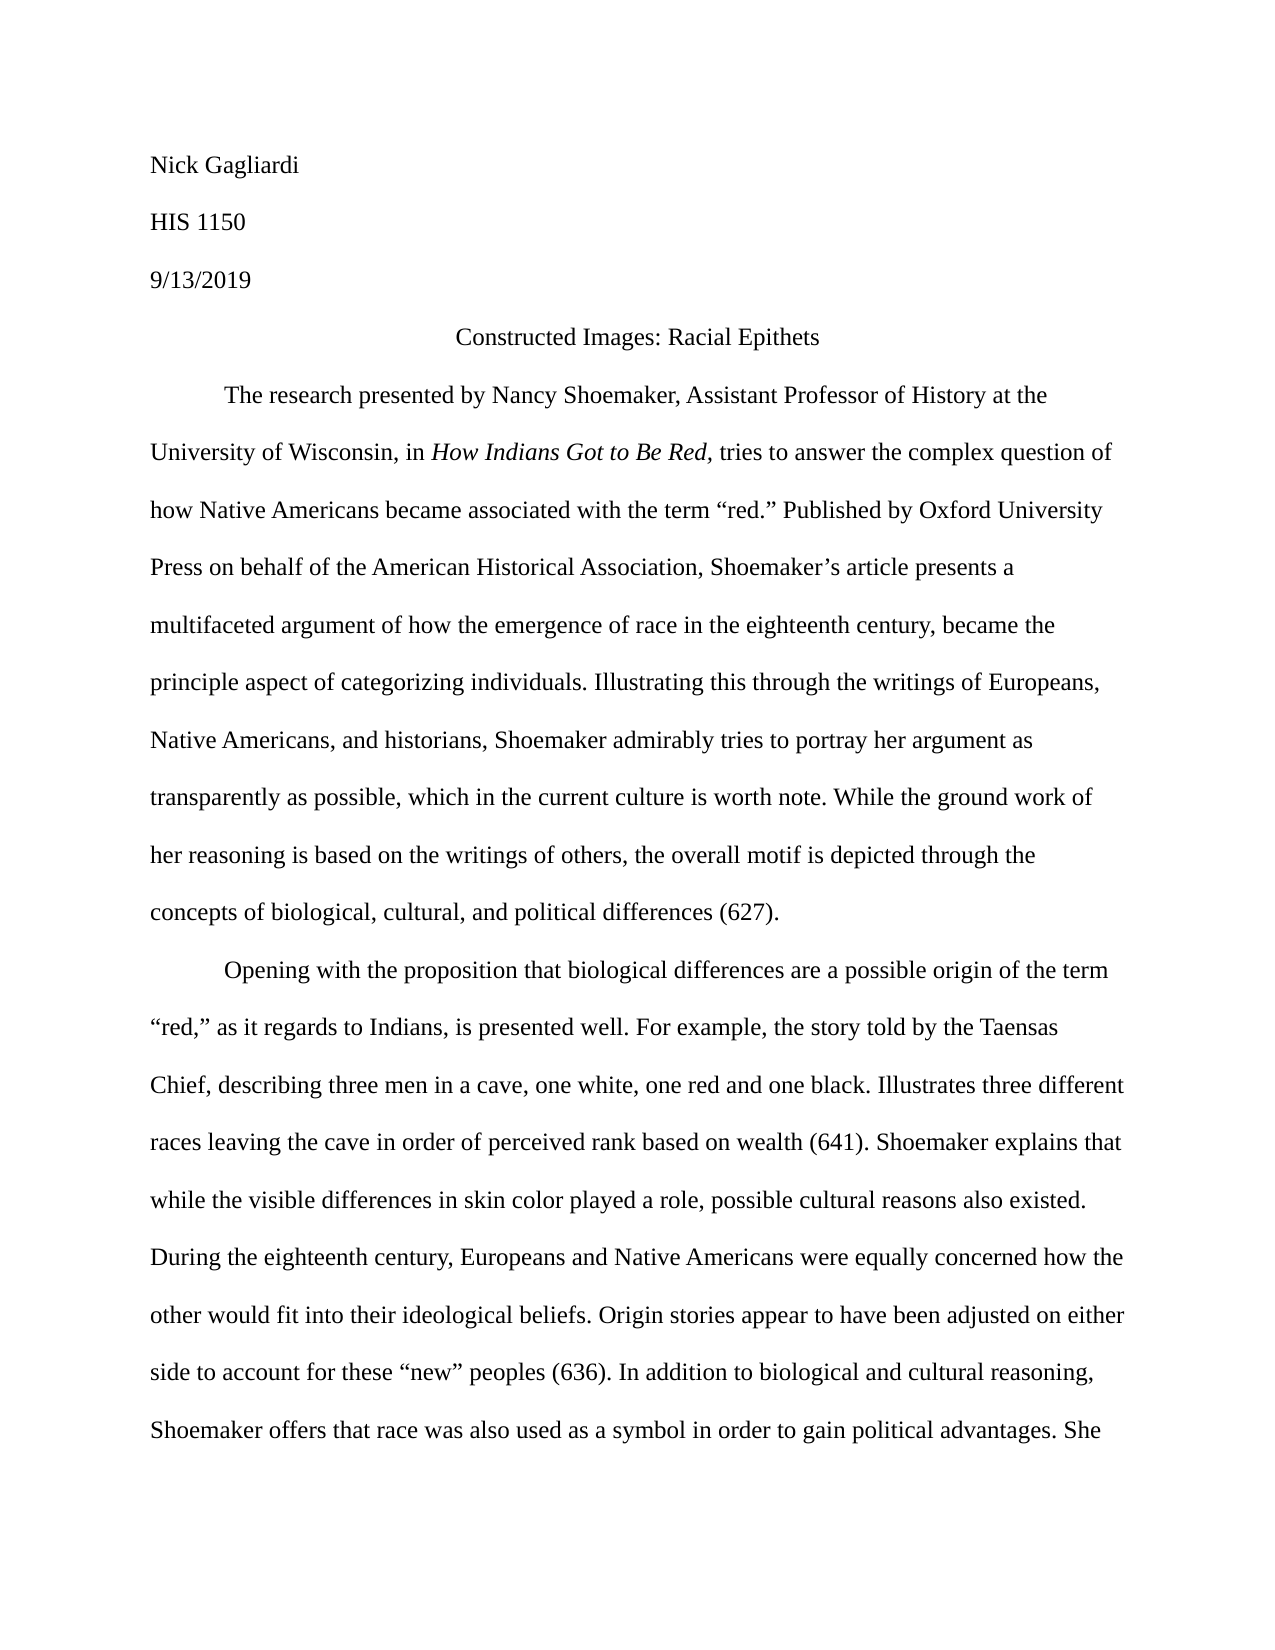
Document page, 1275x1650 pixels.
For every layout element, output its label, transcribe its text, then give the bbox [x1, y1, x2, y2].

text 9/13/2019 [150, 265, 1125, 294]
text Nick Gagliardi [150, 150, 1125, 179]
text Constructed Images: Racial Epithets [150, 322, 1125, 351]
text The research presented by Nancy Shoemaker, Assistant Professor of History at the University of Wisconsin, in How Indians Got to Be Red, tries to answer the complex question of how Native Americans became associated with the term “red.” Published by Oxford University Press on behalf of the American Historical Association, Shoemaker’s article presents a multifaceted argument of how the emergence of race in the eighteenth century, became the principle aspect of categorizing individuals. Illustrating this through the writings of Europeans, Native Americans, and historians, Shoemaker admirably tries to portray her argument as transparently as possible, which in the current culture is worth note. While the ground work of her reasoning is based on the writings of others, the overall motif is depicted through the concepts of biological, cultural, and political differences (627). [150, 380, 1125, 926]
text HIS 1150 [150, 207, 1125, 236]
text Opening with the proposition that biological differences are a possible origin of the term “red,” as it regards to Indians, is presented well. For example, the story told by the Taensas Chief, describing three men in a cave, one white, one red and one black. Illustrates three different races leaving the cave in order of perceived rank based on wealth (641). Shoemaker explains that while the visible differences in skin color played a role, possible cultural reasons also existed. During the eighteenth century, Europeans and Native Americans were equally concerned how the other would fit into their ideological beliefs. Origin stories appear to have been adjusted on either side to account for these “new” peoples (636). In addition to biological and cultural reasoning, Shoemaker offers that race was also used as a symbol in order to gain political advantages. She [150, 955, 1125, 1444]
